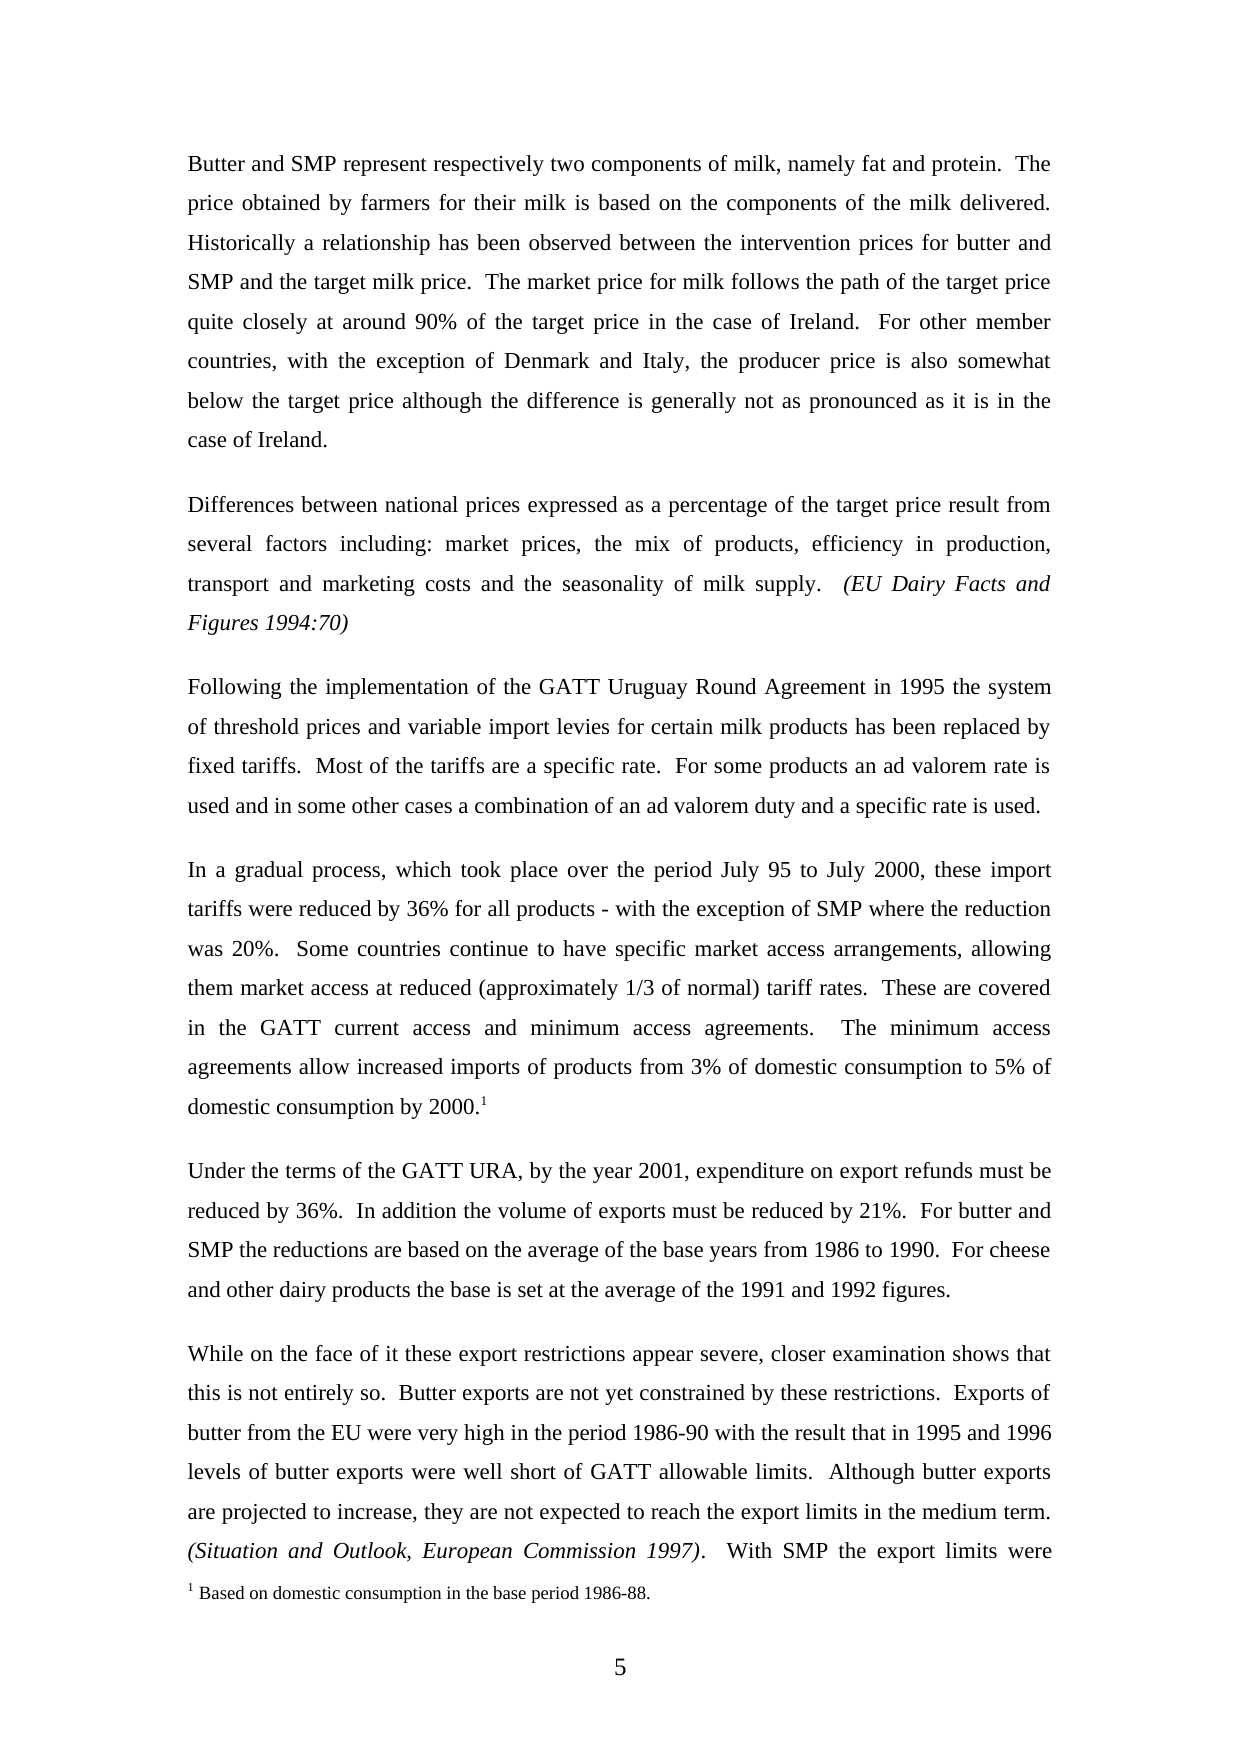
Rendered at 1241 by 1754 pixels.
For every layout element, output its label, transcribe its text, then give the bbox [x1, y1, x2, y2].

text Butter and SMP represent respectively two components of milk, namely fat and protein. The price obtained by farmers for their milk is based on the components of the milk delivered. Historically a relationship has been observed between the intervention prices for butter and SMP and the target milk price. The market price for milk follows the path of the target price quite closely at around 90% of the target price in the case of Ireland. For other member countries, with the exception of Denmark and Italy, the producer price is also somewhat below the target price although the difference is generally not as pronounced as it is in the case of Ireland. [187, 150, 1053, 453]
text Differences between national prices expressed as a percentage of the target price result from several factors including: market prices, the mix of products, efficiency in production, transport and marketing costs and the seasonality of milk supply. (EU Dairy Facts and Figures 1994:70) [187, 491, 1053, 635]
text While on the face of it these export restrictions appear severe, closer examination shows that this is not entirely so. Butter exports are not yet constrained by these restrictions. Exports of butter from the EU were very high in the period 1986-90 with the result that in 1995 and 1996 levels of butter exports were well short of GATT allowable limits. Although butter exports are projected to increase, they are not expected to reach the export limits in the medium term. (Situation and Outlook, European Commission 1997). With SMP the export limits were [187, 1340, 1053, 1564]
text In a gradual process, which took place over the period July 95 to July 2000, these import tariffs were reduced by 36% for all products - with the exception of SMP where the reduction was 20%. Some countries continue to have specific market access arrangements, allowing them market access at reduced (approximately 1/3 of normal) tariff rates. These are covered in the GATT current access and minimum access agreements. The minimum access agreements allow increased imports of products from 3% of domestic consumption to 5% of domestic consumption by 2000. [187, 856, 1053, 1119]
text Under the terms of the GATT URA, by the year 2001, expenditure on export refunds must be reduced by 36%. In addition the volume of exports must be reduced by 21%. For butter and SMP the reductions are based on the average of the base years from 1986 to 1990. For cheese and other dairy products the base is set at the average of the 1991 and 1992 figures. [187, 1157, 1053, 1302]
text Following the implementation of the GATT Uruguay Round Agreement in 1995 the system of threshold prices and variable import levies for certain milk products has been replaced by fixed tariffs. Most of the tariffs are a specific rate. For some products an ad valorem rate is used and in some other cases a combination of an ad valorem duty and a specific rate is used. [187, 673, 1053, 818]
text Based on domestic consumption in the base period 1986-88. [187, 1580, 1053, 1604]
